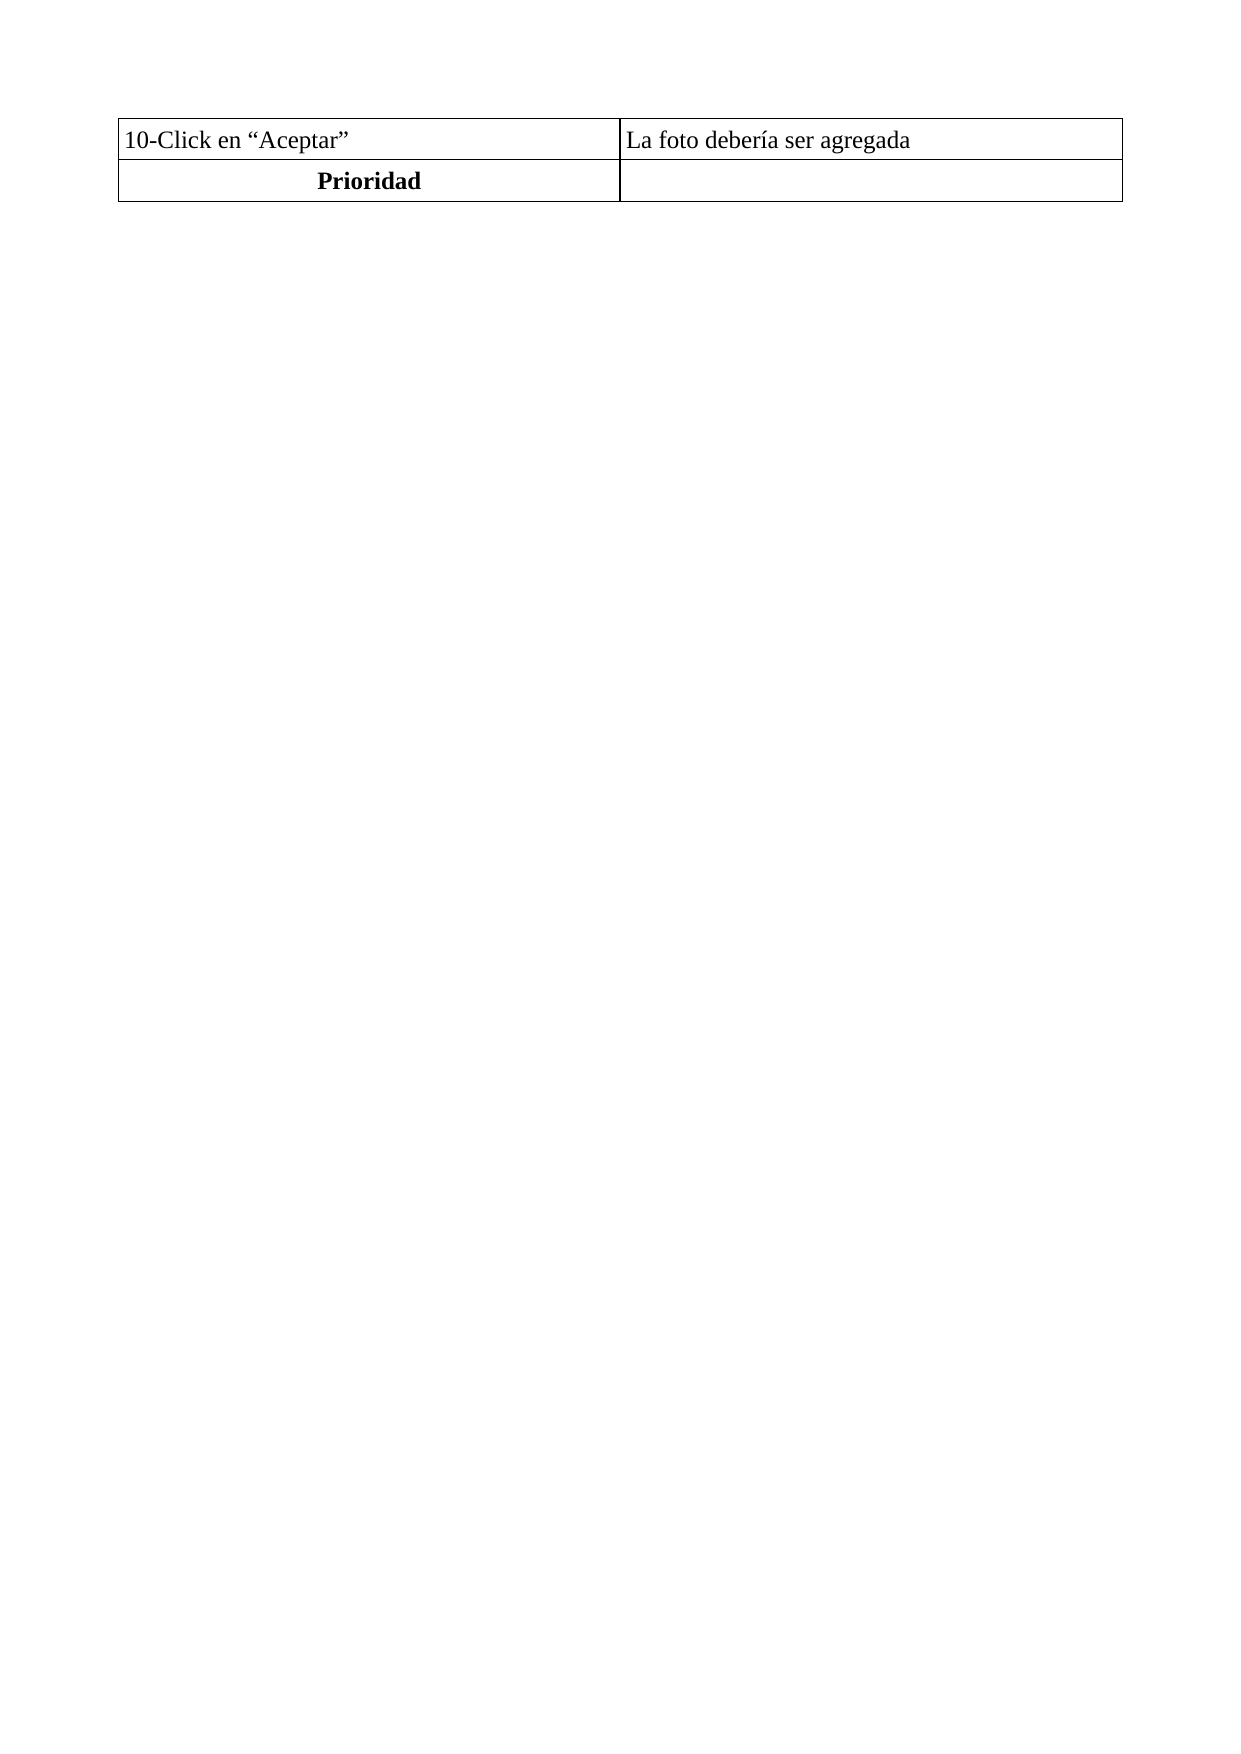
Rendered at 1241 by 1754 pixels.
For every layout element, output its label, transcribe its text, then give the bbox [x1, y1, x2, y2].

table_cell [621, 160, 1122, 201]
table_cell Prioridad [119, 160, 619, 201]
table_cell La foto debería ser agregada [621, 119, 1122, 159]
table_cell 10-Click en “Aceptar” [119, 119, 619, 159]
